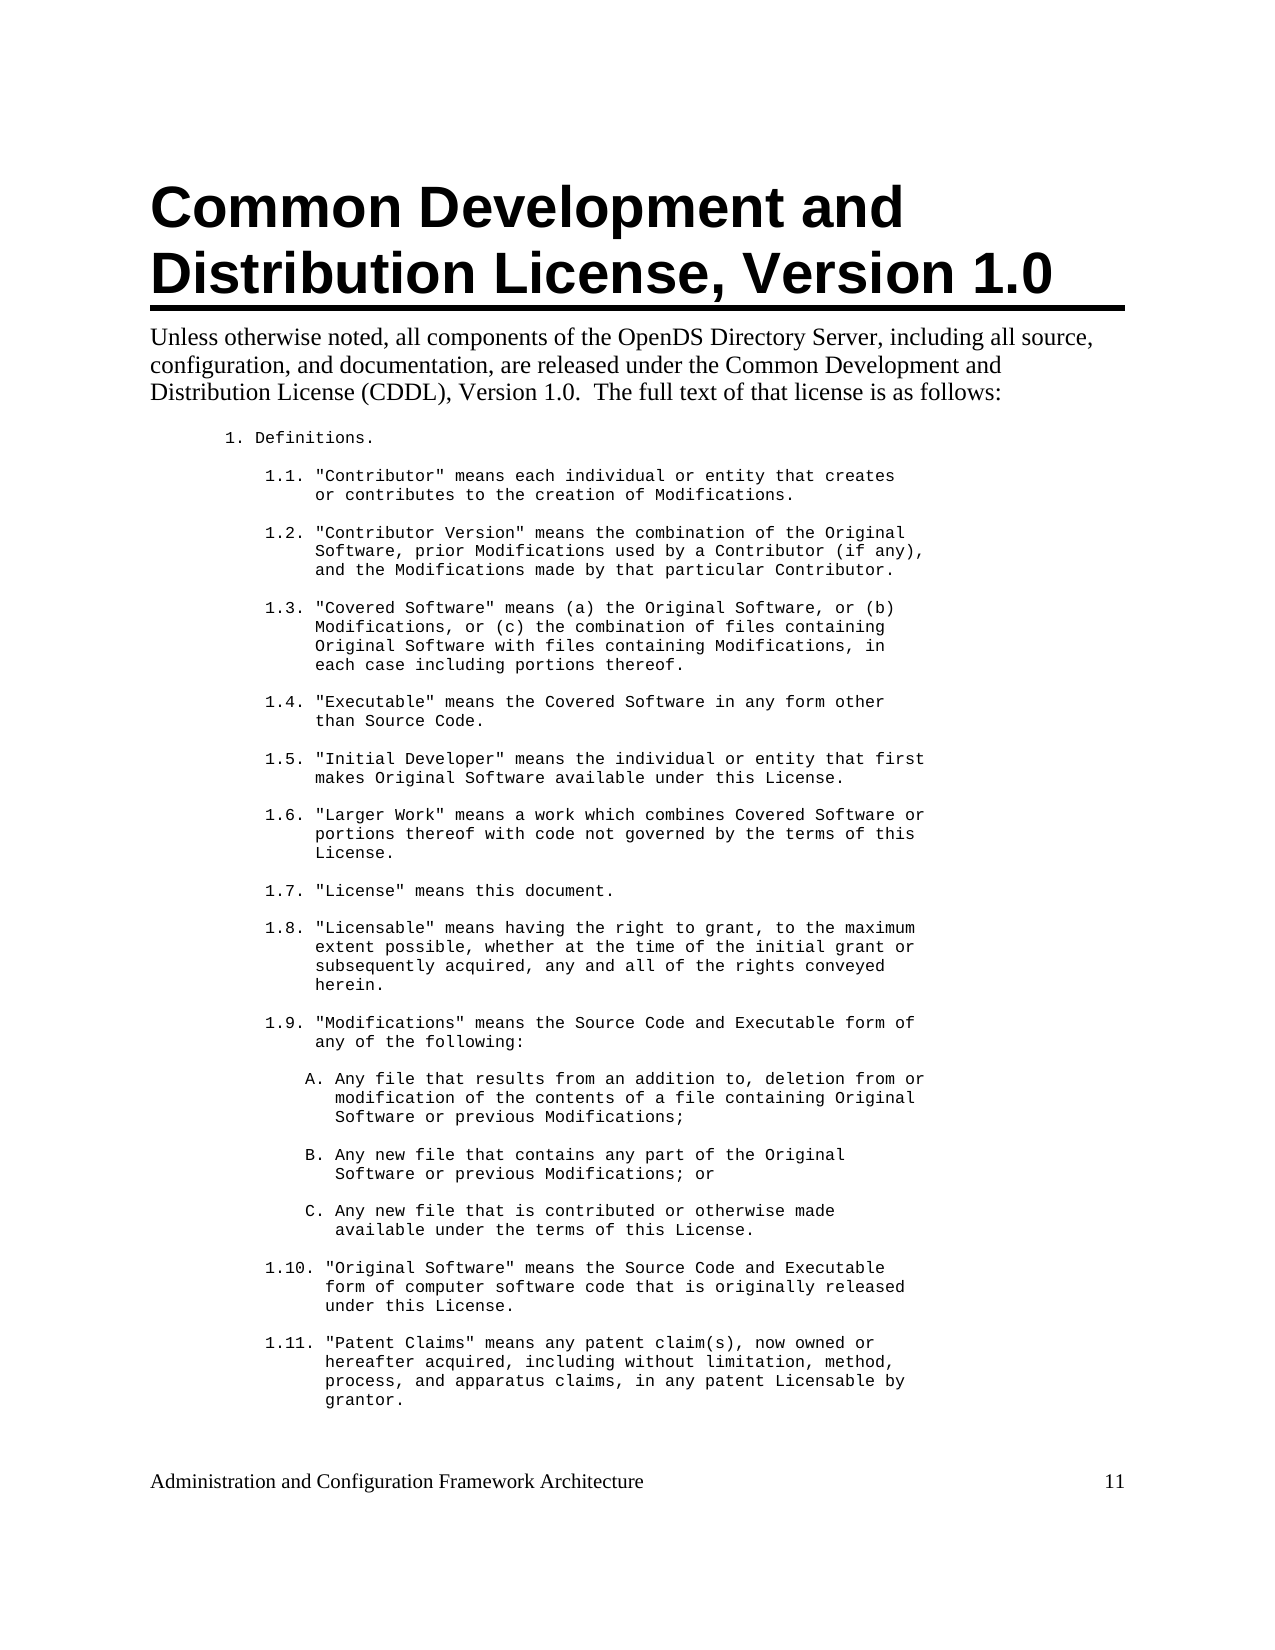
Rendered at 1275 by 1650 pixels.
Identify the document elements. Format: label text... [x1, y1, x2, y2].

text 1.5. "Initial Developer" means the individual or entity that first [225, 750, 1125, 769]
text and the Modifications made by that particular Contributor. [225, 562, 1125, 581]
text herein. [225, 977, 1125, 996]
text Software or previous Modifications; [225, 1109, 1125, 1127]
text form of computer software code that is originally released [225, 1278, 1125, 1297]
text 1.4. "Executable" means the Covered Software in any form other [225, 694, 1125, 713]
text 1.10. "Original Software" means the Source Code and Executable [225, 1259, 1125, 1278]
text B. Any new file that contains any part of the Original [225, 1146, 1125, 1165]
text Software or previous Modifications; or [225, 1165, 1125, 1184]
text than Source Code. [225, 713, 1125, 732]
text process, and apparatus claims, in any patent Licensable by [225, 1373, 1125, 1391]
subtitle Common Development and Distribution License, Version 1.0 [150, 175, 1125, 305]
text subsequently acquired, any and all of the rights conveyed [225, 958, 1125, 977]
text Unless otherwise noted, all components of the OpenDS Directory Server, including all source, configuration, and documentation, are released under the Common Development and Distribution License (CDDL), Version 1.0. The full text of that license is as follows: [150, 323, 1125, 406]
text modification of the contents of a file containing Original [225, 1090, 1125, 1109]
text any of the following: [225, 1033, 1125, 1052]
text License. [225, 845, 1125, 863]
text each case including portions thereof. [225, 656, 1125, 675]
text A. Any file that results from an addition to, deletion from or [225, 1071, 1125, 1090]
text available under the terms of this License. [225, 1222, 1125, 1241]
text under this License. [225, 1297, 1125, 1316]
text hereafter acquired, including without limitation, method, [225, 1354, 1125, 1373]
text 1.11. "Patent Claims" means any patent claim(s), now owned or [225, 1335, 1125, 1354]
text 1.8. "Licensable" means having the right to grant, to the maximum [225, 920, 1125, 939]
text 1.2. "Contributor Version" means the combination of the Original [225, 524, 1125, 543]
text 1.1. "Contributor" means each individual or entity that creates [225, 468, 1125, 486]
text portions thereof with code not governed by the terms of this [225, 826, 1125, 845]
text 1.9. "Modifications" means the Source Code and Executable form of [225, 1014, 1125, 1033]
text 1.3. "Covered Software" means (a) the Original Software, or (b) [225, 599, 1125, 618]
text grantor. [225, 1391, 1125, 1410]
text Modifications, or (c) the combination of files containing [225, 618, 1125, 637]
text 1.7. "License" means this document. [225, 882, 1125, 901]
text Original Software with files containing Modifications, in [225, 637, 1125, 656]
text extent possible, whether at the time of the initial grant or [225, 939, 1125, 958]
text or contributes to the creation of Modifications. [225, 486, 1125, 505]
text C. Any new file that is contributed or otherwise made [225, 1203, 1125, 1222]
text 1.6. "Larger Work" means a work which combines Covered Software or [225, 807, 1125, 826]
text 1. Definitions. [225, 430, 1125, 449]
text makes Original Software available under this License. [225, 769, 1125, 788]
text Software, prior Modifications used by a Contributor (if any), [225, 543, 1125, 562]
